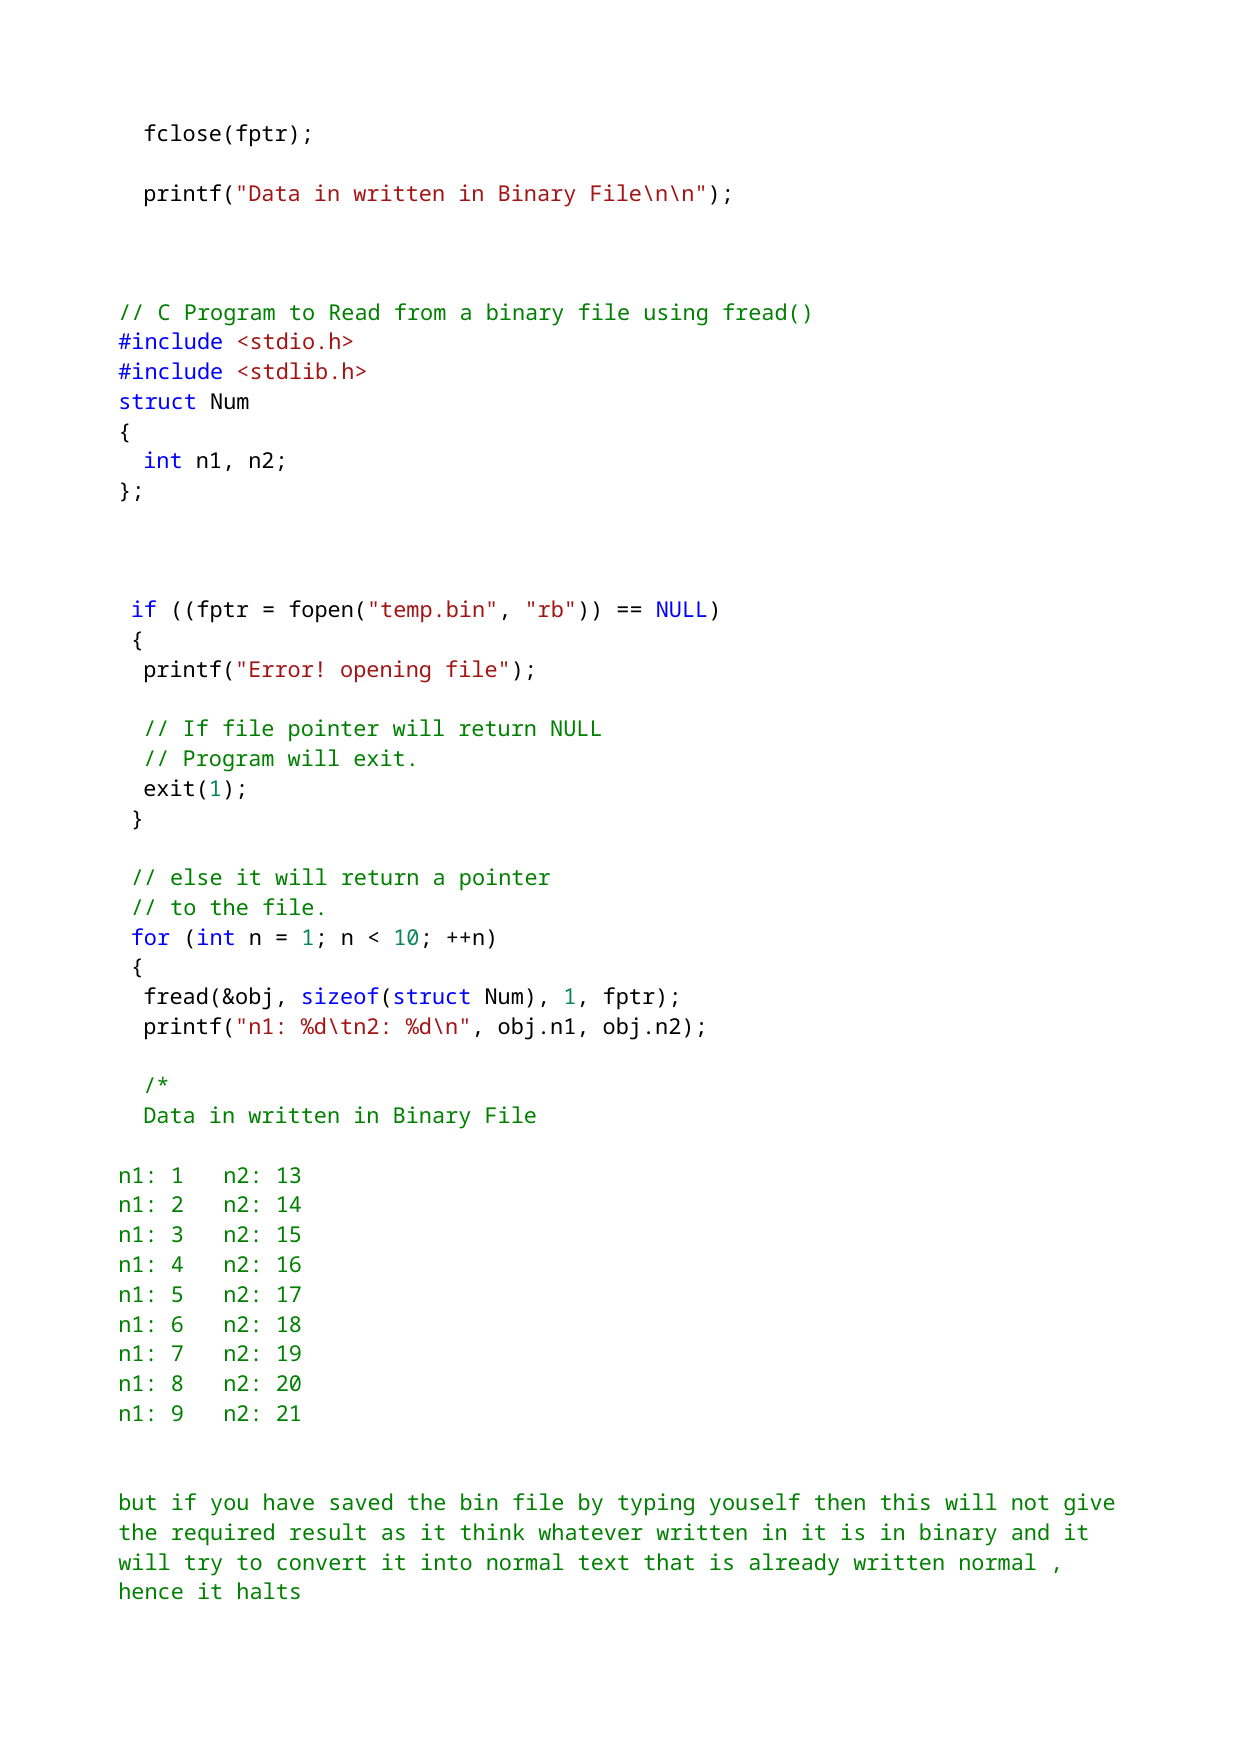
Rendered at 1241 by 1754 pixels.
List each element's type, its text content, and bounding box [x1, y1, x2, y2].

text #include <stdlib.h> [118, 356, 1122, 386]
text { [118, 416, 1122, 445]
text #include <stdio.h> [118, 326, 1122, 356]
text n1: 6 n2: 18 [118, 1309, 1122, 1338]
text // Program will exit. [118, 743, 1122, 773]
text n1: 2 n2: 14 [118, 1189, 1122, 1219]
text n1: 5 n2: 17 [118, 1279, 1122, 1309]
text int n1, n2; [118, 445, 1122, 475]
text { [118, 951, 1122, 981]
text n1: 3 n2: 15 [118, 1219, 1122, 1249]
text }; [118, 475, 1122, 505]
text printf("Error! opening file"); [118, 654, 1122, 683]
text // else it will return a pointer [118, 862, 1122, 892]
text } [118, 802, 1122, 832]
text n1: 7 n2: 19 [118, 1338, 1122, 1368]
text Data in written in Binary File [118, 1100, 1122, 1130]
text exit(1); [118, 773, 1122, 802]
text // C Program to Read from a binary file using fread() [118, 296, 1122, 326]
text printf("n1: %d\tn2: %d\n", obj.n1, obj.n2); [118, 1011, 1122, 1041]
text n1: 8 n2: 20 [118, 1368, 1122, 1398]
text n1: 1 n2: 13 [118, 1160, 1122, 1189]
text // If file pointer will return NULL [118, 713, 1122, 743]
text n1: 9 n2: 21 [118, 1398, 1122, 1428]
text fclose(fptr); [118, 118, 1122, 148]
text n1: 4 n2: 16 [118, 1249, 1122, 1279]
text { [118, 624, 1122, 654]
text if ((fptr = fopen("temp.bin", "rb")) == NULL) [118, 594, 1122, 624]
text fread(&obj, sizeof(struct Num), 1, fptr); [118, 981, 1122, 1011]
text // to the file. [118, 892, 1122, 922]
text printf("Data in written in Binary File\n\n"); [118, 178, 1122, 207]
text /* [118, 1070, 1122, 1100]
text for (int n = 1; n < 10; ++n) [118, 922, 1122, 951]
text struct Num [118, 386, 1122, 416]
text but if you have saved the bin file by typing youself then this will not give the required result as it think whatever written in it is in binary and it will try to convert it into normal text that is already written normal , hence it halts [118, 1487, 1122, 1606]
